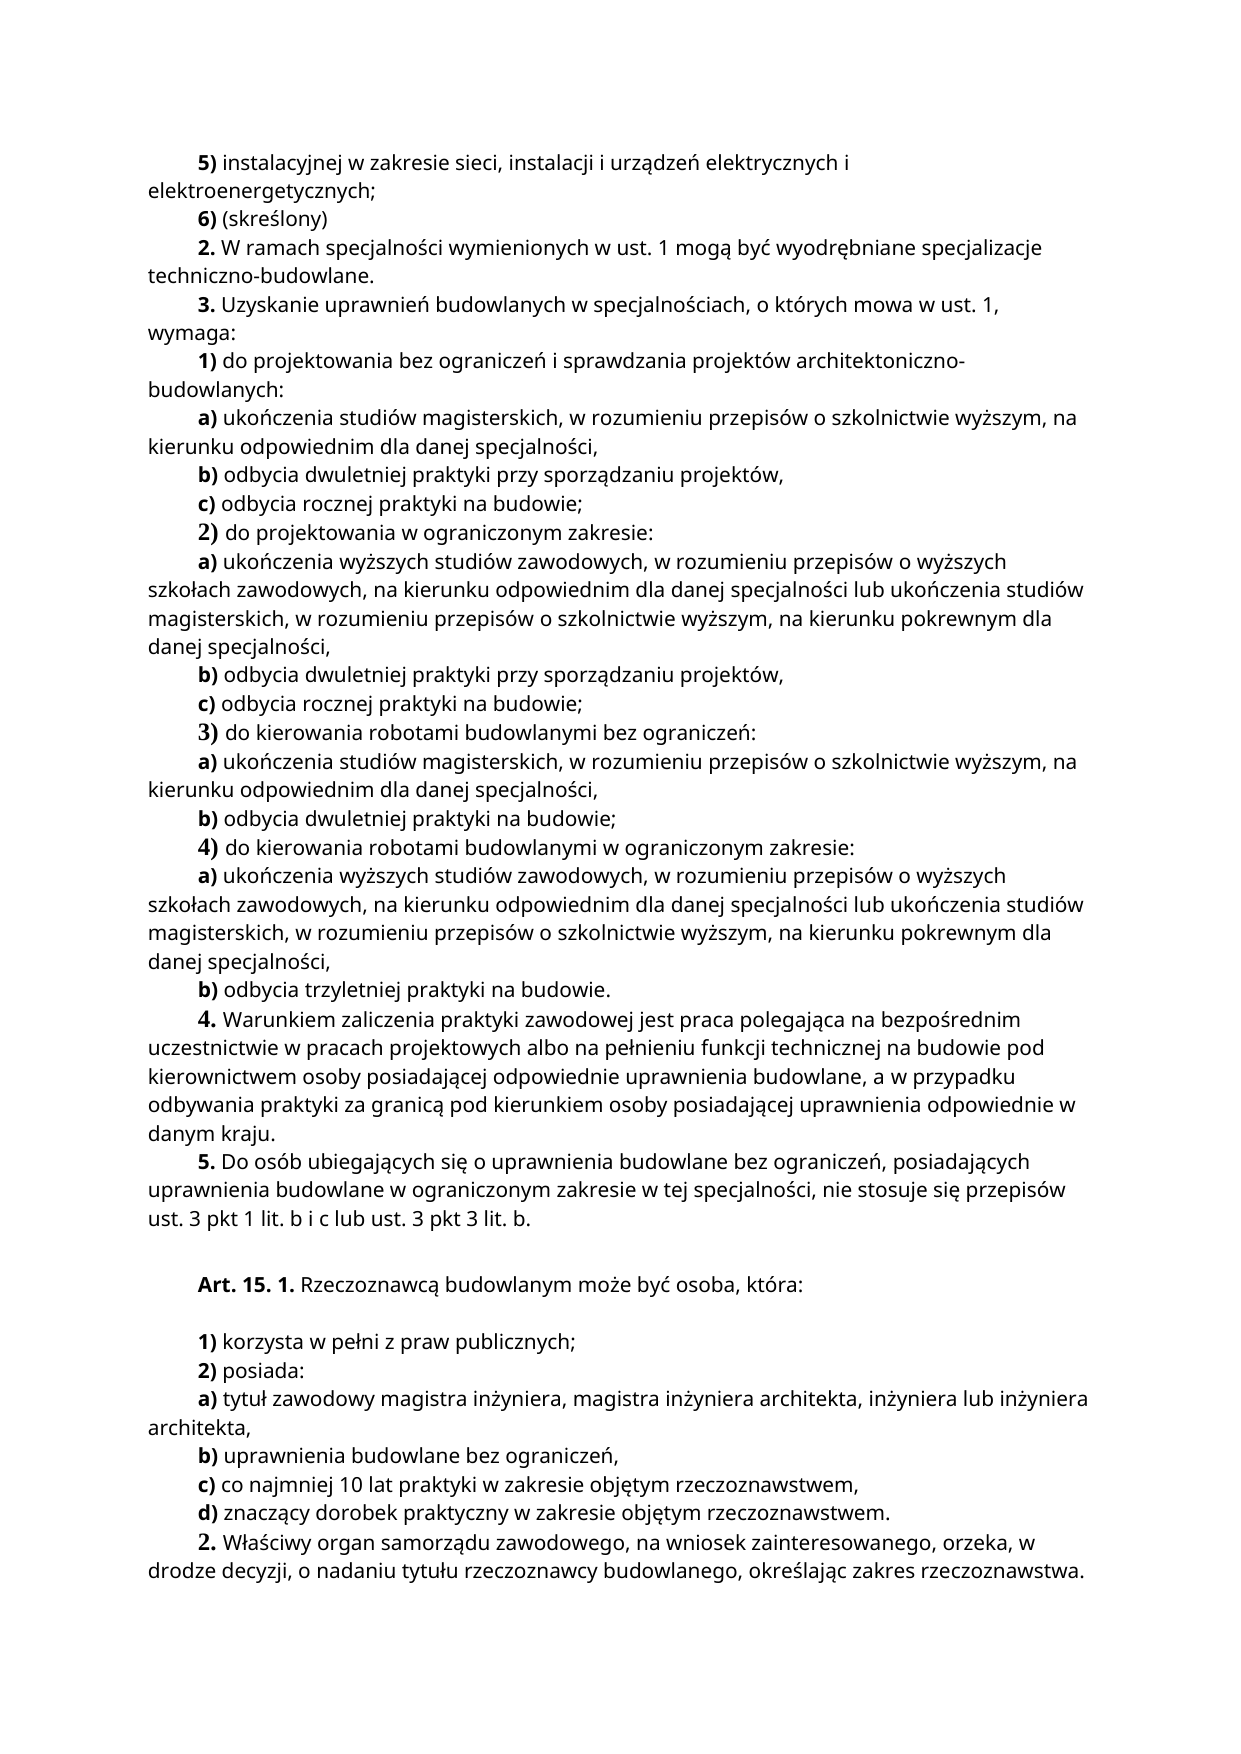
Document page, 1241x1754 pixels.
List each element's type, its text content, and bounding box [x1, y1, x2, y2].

text b) odbycia dwuletniej praktyki przy sporządzaniu projektów, [148, 460, 1093, 489]
text 6) (skreślony) [148, 204, 1093, 233]
text c) co najmniej 10 lat praktyki w zakresie objętym rzeczoznawstwem, [148, 1470, 1093, 1498]
text 5) instalacyjnej w zakresie sieci, instalacji i urządzeń elektrycznych i elektroenergetycznych; [148, 148, 1093, 204]
text a) tytuł zawodowy magistra inżyniera, magistra inżyniera architekta, inżyniera lub inżyniera architekta, [148, 1384, 1093, 1441]
text a) ukończenia studiów magisterskich, w rozumieniu przepisów o szkolnictwie wyższym, na kierunku odpowiednim dla danej specjalności, [148, 403, 1093, 460]
text Art. 15. 1. Rzeczoznawcą budowlanym może być osoba, która: [148, 1270, 1093, 1298]
text 2) do projektowania w ograniczonym zakresie: [148, 517, 1093, 547]
text b) odbycia trzyletniej praktyki na budowie. [148, 975, 1093, 1004]
text c) odbycia rocznej praktyki na budowie; [148, 689, 1093, 717]
text 5. Do osób ubiegających się o uprawnienia budowlane bez ograniczeń, posiadających uprawnienia budowlane w ograniczonym zakresie w tej specjalności, nie stosuje się przepisów ust. 3 pkt 1 lit. b i c lub ust. 3 pkt 3 lit. b. [148, 1147, 1093, 1232]
text 3. Uzyskanie uprawnień budowlanych w specjalnościach, o których mowa w ust. 1, wymaga: [148, 290, 1093, 347]
text a) ukończenia wyższych studiów zawodowych, w rozumieniu przepisów o wyższych szkołach zawodowych, na kierunku odpowiednim dla danej specjalności lub ukończenia studiów magisterskich, w rozumieniu przepisów o szkolnictwie wyższym, na kierunku pokrewnym dla danej specjalności, [148, 862, 1093, 975]
text 2. Właściwy organ samorządu zawodowego, na wniosek zainteresowanego, orzeka, w drodze decyzji, o nadaniu tytułu rzeczoznawcy budowlanego, określając zakres rzeczoznawstwa. [148, 1527, 1093, 1584]
text b) odbycia dwuletniej praktyki na budowie; [148, 804, 1093, 832]
text b) odbycia dwuletniej praktyki przy sporządzaniu projektów, [148, 661, 1093, 689]
text c) odbycia rocznej praktyki na budowie; [148, 489, 1093, 517]
text 4. Warunkiem zaliczenia praktyki zawodowej jest praca polegająca na bezpośrednim uczestnictwie w pracach projektowych albo na pełnieniu funkcji technicznej na budowie pod kierownictwem osoby posiadającej odpowiednie uprawnienia budowlane, a w przypadku odbywania praktyki za granicą pod kierunkiem osoby posiadającej uprawnienia odpowiednie w danym kraju. [148, 1004, 1093, 1147]
text a) ukończenia wyższych studiów zawodowych, w rozumieniu przepisów o wyższych szkołach zawodowych, na kierunku odpowiednim dla danej specjalności lub ukończenia studiów magisterskich, w rozumieniu przepisów o szkolnictwie wyższym, na kierunku pokrewnym dla danej specjalności, [148, 547, 1093, 661]
text 1) korzysta w pełni z praw publicznych; [148, 1327, 1093, 1356]
text a) ukończenia studiów magisterskich, w rozumieniu przepisów o szkolnictwie wyższym, na kierunku odpowiednim dla danej specjalności, [148, 747, 1093, 804]
text b) uprawnienia budowlane bez ograniczeń, [148, 1441, 1093, 1470]
text 2) posiada: [148, 1356, 1093, 1384]
text 3) do kierowania robotami budowlanymi bez ograniczeń: [148, 717, 1093, 747]
text d) znaczący dorobek praktyczny w zakresie objętym rzeczoznawstwem. [148, 1498, 1093, 1527]
text 4) do kierowania robotami budowlanymi w ograniczonym zakresie: [148, 832, 1093, 862]
text 2. W ramach specjalności wymienionych w ust. 1 mogą być wyodrębniane specjalizacje techniczno-budowlane. [148, 233, 1093, 290]
text 1) do projektowania bez ograniczeń i sprawdzania projektów architektoniczno-budowlanych: [148, 347, 1093, 403]
